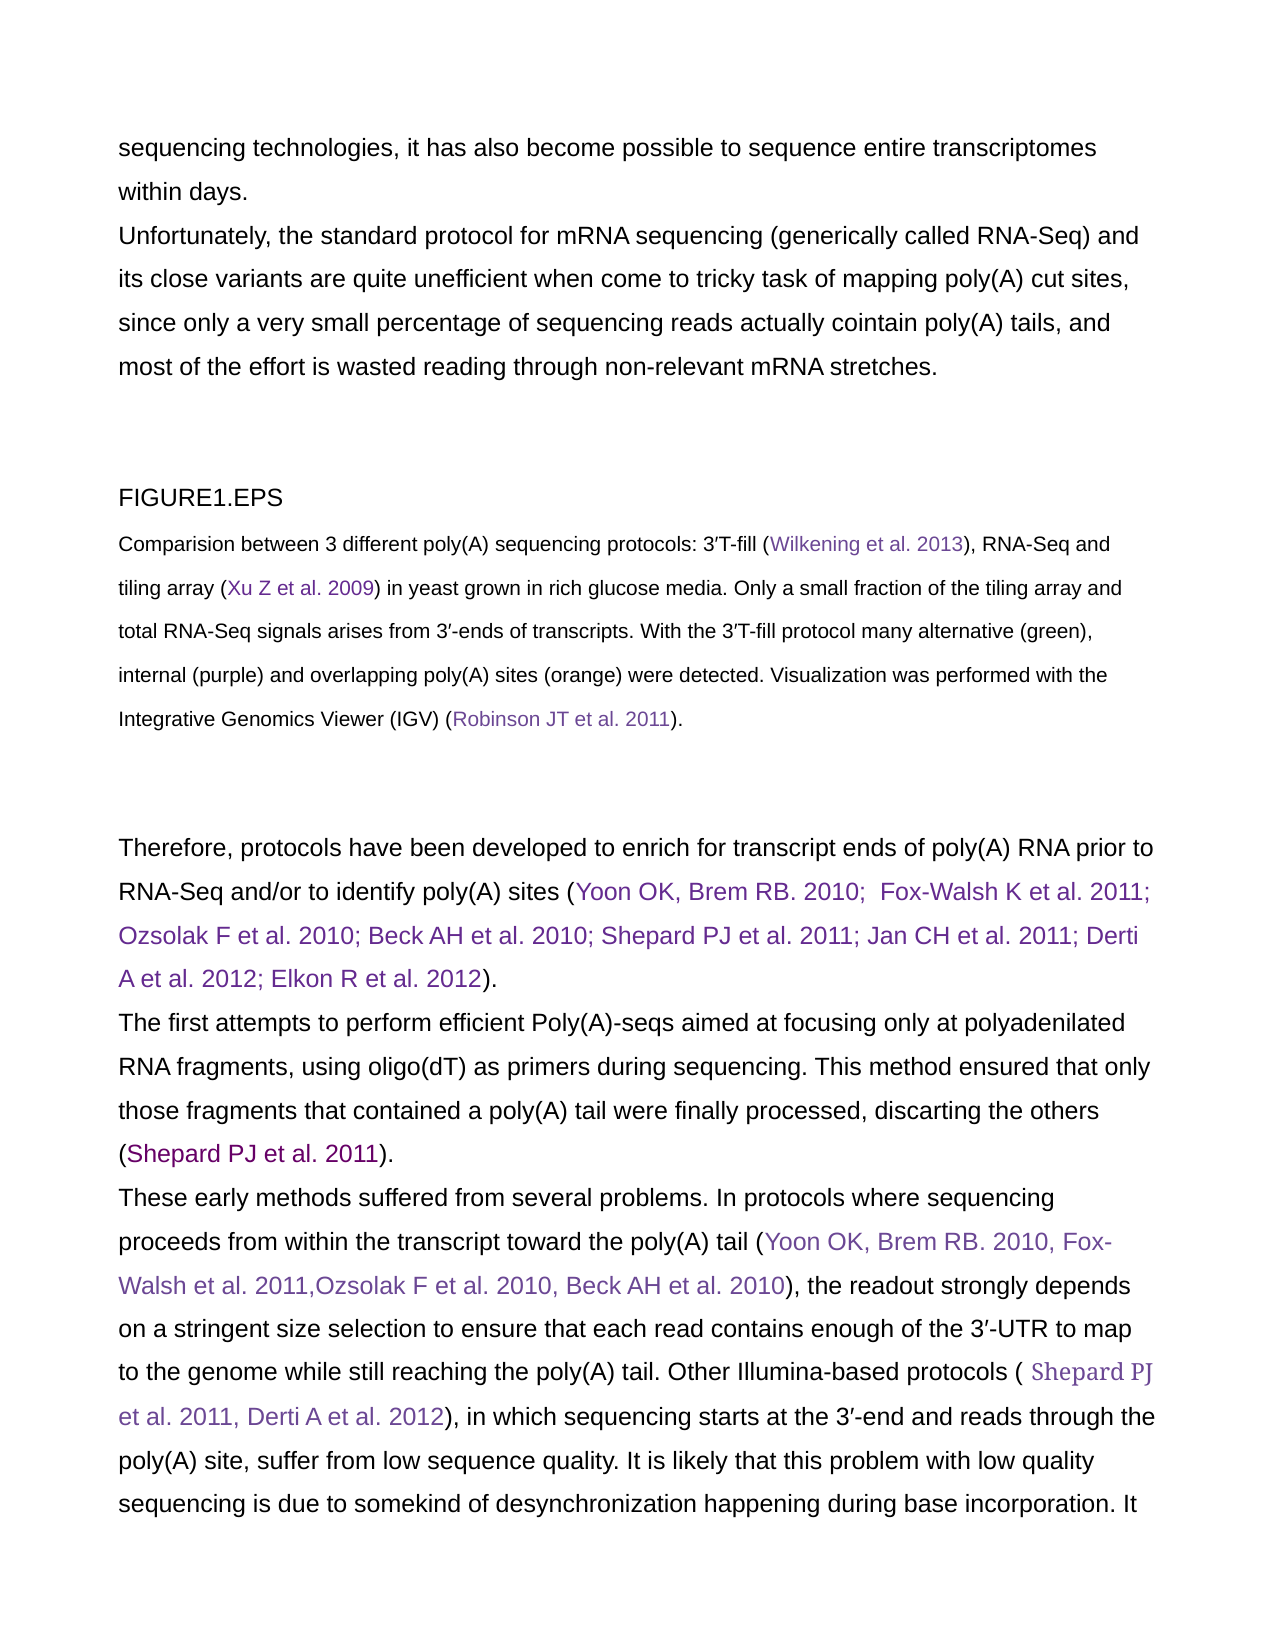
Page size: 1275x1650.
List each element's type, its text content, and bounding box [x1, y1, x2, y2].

text The first attempts to perform efficient Poly(A)-seqs aimed at focusing only at polyadenilated RNA fragments, using oligo(dT) as primers during sequencing. This method ensured that only those fragments that contained a poly(A) tail were finally processed, discarting the others (Shepard PJ et al. 2011). [118, 993, 1157, 1168]
text Therefore, protocols have been developed to enrich for transcript ends of poly(A) RNA prior to RNA-Seq and/or to identify poly(A) sites (Yoon OK, Brem RB. 2010; Fox-Walsh K et al. 2011; Ozsolak F et al. 2010; Beck AH et al. 2010; Shepard PJ et al. 2011; Jan CH et al. 2011; Derti A et al. 2012; Elkon R et al. 2012). [118, 818, 1157, 993]
text FIGURE1.EPS [118, 468, 1157, 512]
text Unfortunately, the standard protocol for mRNA sequencing (generically called RNA-Seq) and its close variants are quite unefficient when come to tricky task of mapping poly(A) cut sites, since only a very small percentage of sequencing reads actually cointain poly(A) tails, and most of the effort is wasted reading through non-relevant mRNA stretches. [118, 206, 1157, 381]
text sequencing technologies, it has also become possible to sequence entire transcriptomes within days. [118, 118, 1157, 206]
text These early methods suffered from several problems. In protocols where sequencing proceeds from within the transcript toward the poly(A) tail (Yoon OK, Brem RB. 2010, Fox-Walsh et al. 2011,Ozsolak F et al. 2010, Beck AH et al. 2010), the readout strongly depends on a stringent size selection to ensure that each read contains enough of the 3′-UTR to map to the genome while still reaching the poly(A) tail. Other Illumina-based protocols ( Shepard PJ et al. 2011, Derti A et al. 2012), in which sequencing starts at the 3′-end and reads through the poly(A) site, suffer from low sequence quality. It is likely that this problem with low quality sequencing is due to somekind of desynchronization happening during base incorporation. It [118, 1168, 1157, 1518]
text Comparision between 3 different poly(A) sequencing protocols: 3′T-fill (Wilkening et al. 2013), RNA-Seq and tiling array (Xu Z et al. 2009) in yeast grown in rich glucose media. Only a small fraction of the tiling array and total RNA-Seq signals arises from 3′-ends of transcripts. With the 3′T-fill protocol many alternative (green), internal (purple) and overlapping poly(A) sites (orange) were detected. Visualization was performed with the Integrative Genomics Viewer (IGV) (Robinson JT et al. 2011). [118, 512, 1157, 731]
